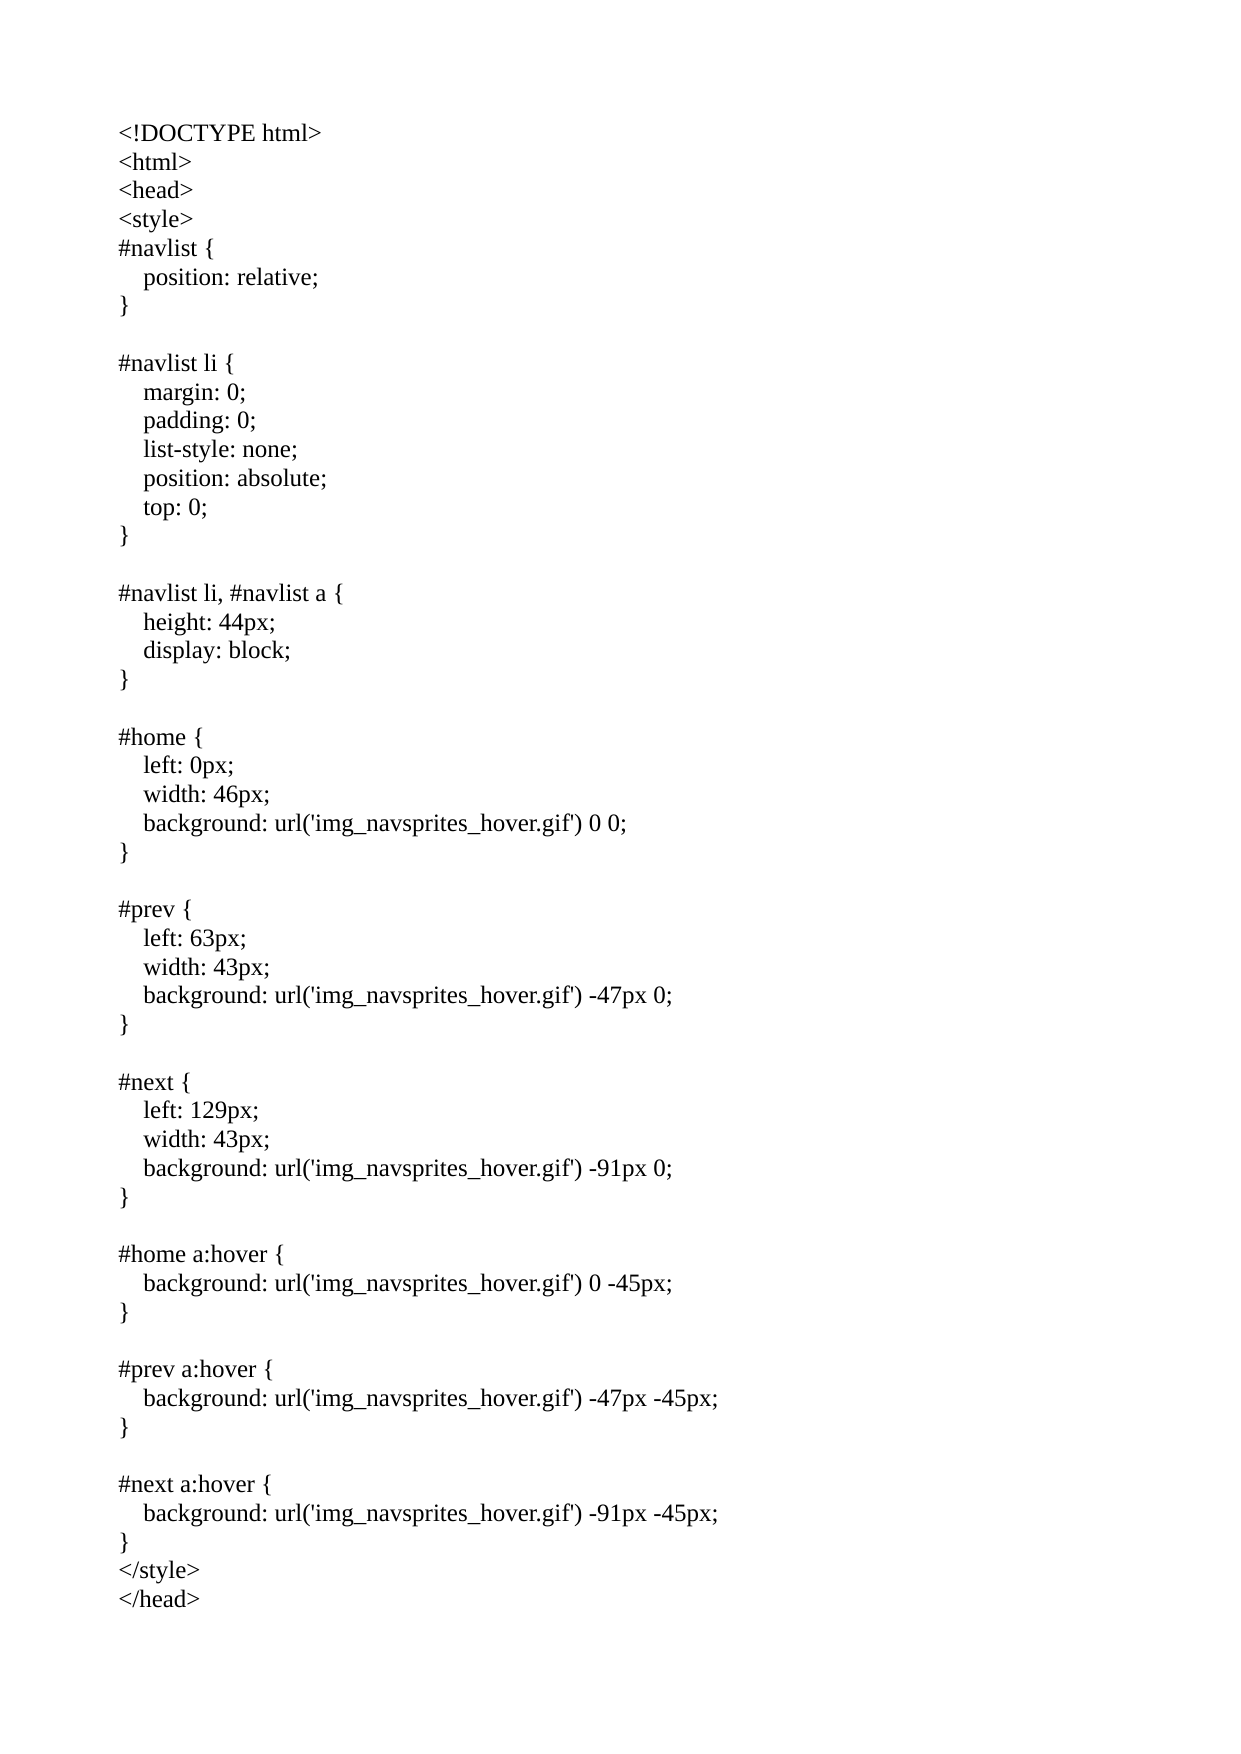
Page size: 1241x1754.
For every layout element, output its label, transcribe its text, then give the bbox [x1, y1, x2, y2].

text <!DOCTYPE html> [118, 118, 1122, 147]
text } [118, 1412, 1122, 1441]
text #next { [118, 1067, 1122, 1096]
text } [118, 1527, 1122, 1556]
text display: block; [118, 636, 1122, 664]
text <head> [118, 176, 1122, 204]
text padding: 0; [118, 406, 1122, 434]
text margin: 0; [118, 377, 1122, 406]
text </head> [118, 1584, 1122, 1613]
text list-style: none; [118, 434, 1122, 463]
text position: absolute; [118, 463, 1122, 492]
text background: url('img_navsprites_hover.gif') 0 0; [118, 808, 1122, 837]
text #prev a:hover { [118, 1354, 1122, 1383]
text } [118, 664, 1122, 693]
text background: url('img_navsprites_hover.gif') -91px 0; [118, 1153, 1122, 1182]
text <style> [118, 204, 1122, 233]
text background: url('img_navsprites_hover.gif') -47px -45px; [118, 1383, 1122, 1412]
text background: url('img_navsprites_hover.gif') 0 -45px; [118, 1268, 1122, 1297]
text <html> [118, 147, 1122, 176]
text #home { [118, 722, 1122, 751]
text width: 43px; [118, 952, 1122, 981]
text left: 0px; [118, 751, 1122, 779]
text height: 44px; [118, 607, 1122, 636]
text } [118, 1009, 1122, 1038]
text #next a:hover { [118, 1469, 1122, 1498]
text position: relative; [118, 262, 1122, 291]
text width: 43px; [118, 1124, 1122, 1153]
text } [118, 1182, 1122, 1211]
text } [118, 1297, 1122, 1326]
text background: url('img_navsprites_hover.gif') -91px -45px; [118, 1498, 1122, 1527]
text } [118, 521, 1122, 549]
text #navlist li, #navlist a { [118, 578, 1122, 607]
text #navlist { [118, 233, 1122, 262]
text } [118, 837, 1122, 866]
text </style> [118, 1556, 1122, 1584]
text left: 129px; [118, 1096, 1122, 1124]
text } [118, 291, 1122, 319]
text #prev { [118, 894, 1122, 923]
text #home a:hover { [118, 1239, 1122, 1268]
text width: 46px; [118, 779, 1122, 808]
text top: 0; [118, 492, 1122, 521]
text background: url('img_navsprites_hover.gif') -47px 0; [118, 981, 1122, 1009]
text left: 63px; [118, 923, 1122, 952]
text #navlist li { [118, 348, 1122, 377]
